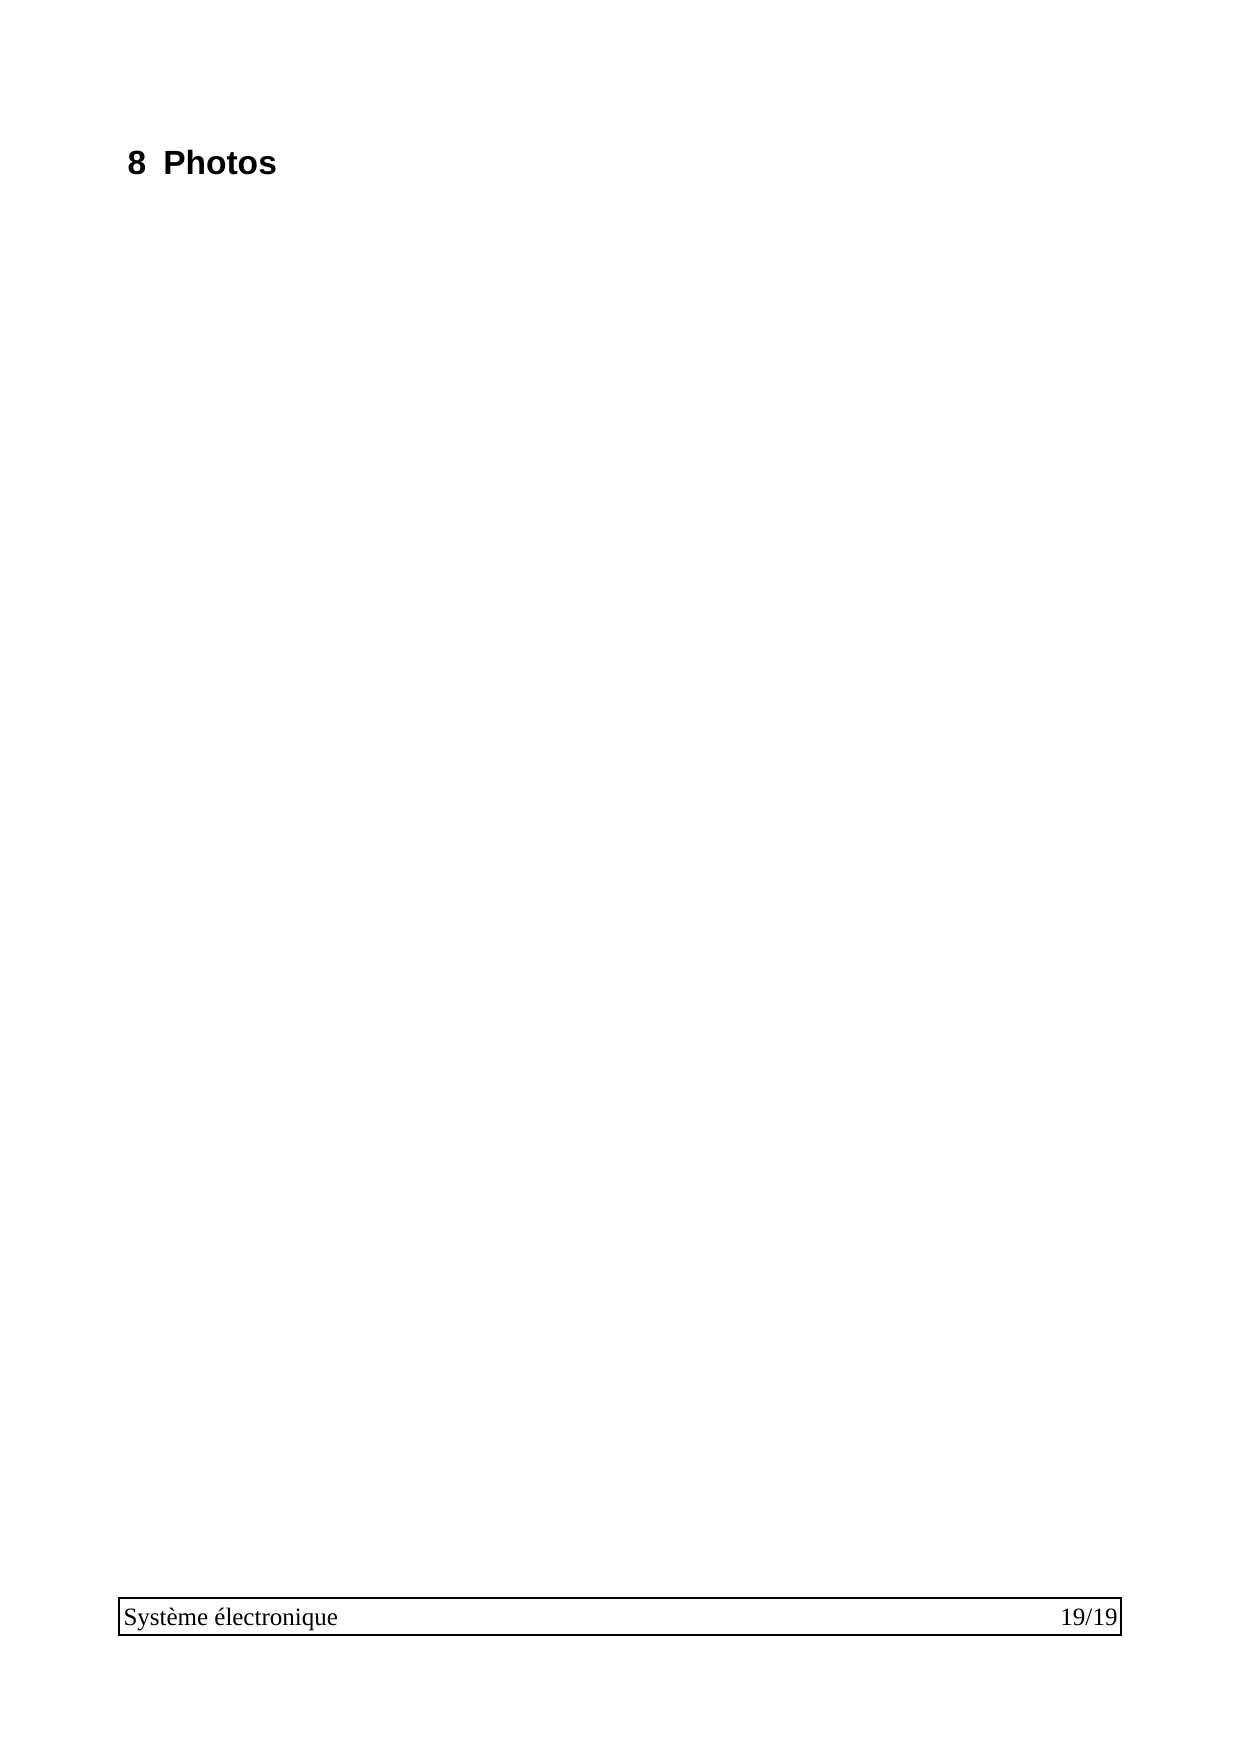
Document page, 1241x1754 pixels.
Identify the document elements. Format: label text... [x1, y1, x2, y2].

subtitle Photos [118, 143, 1122, 182]
